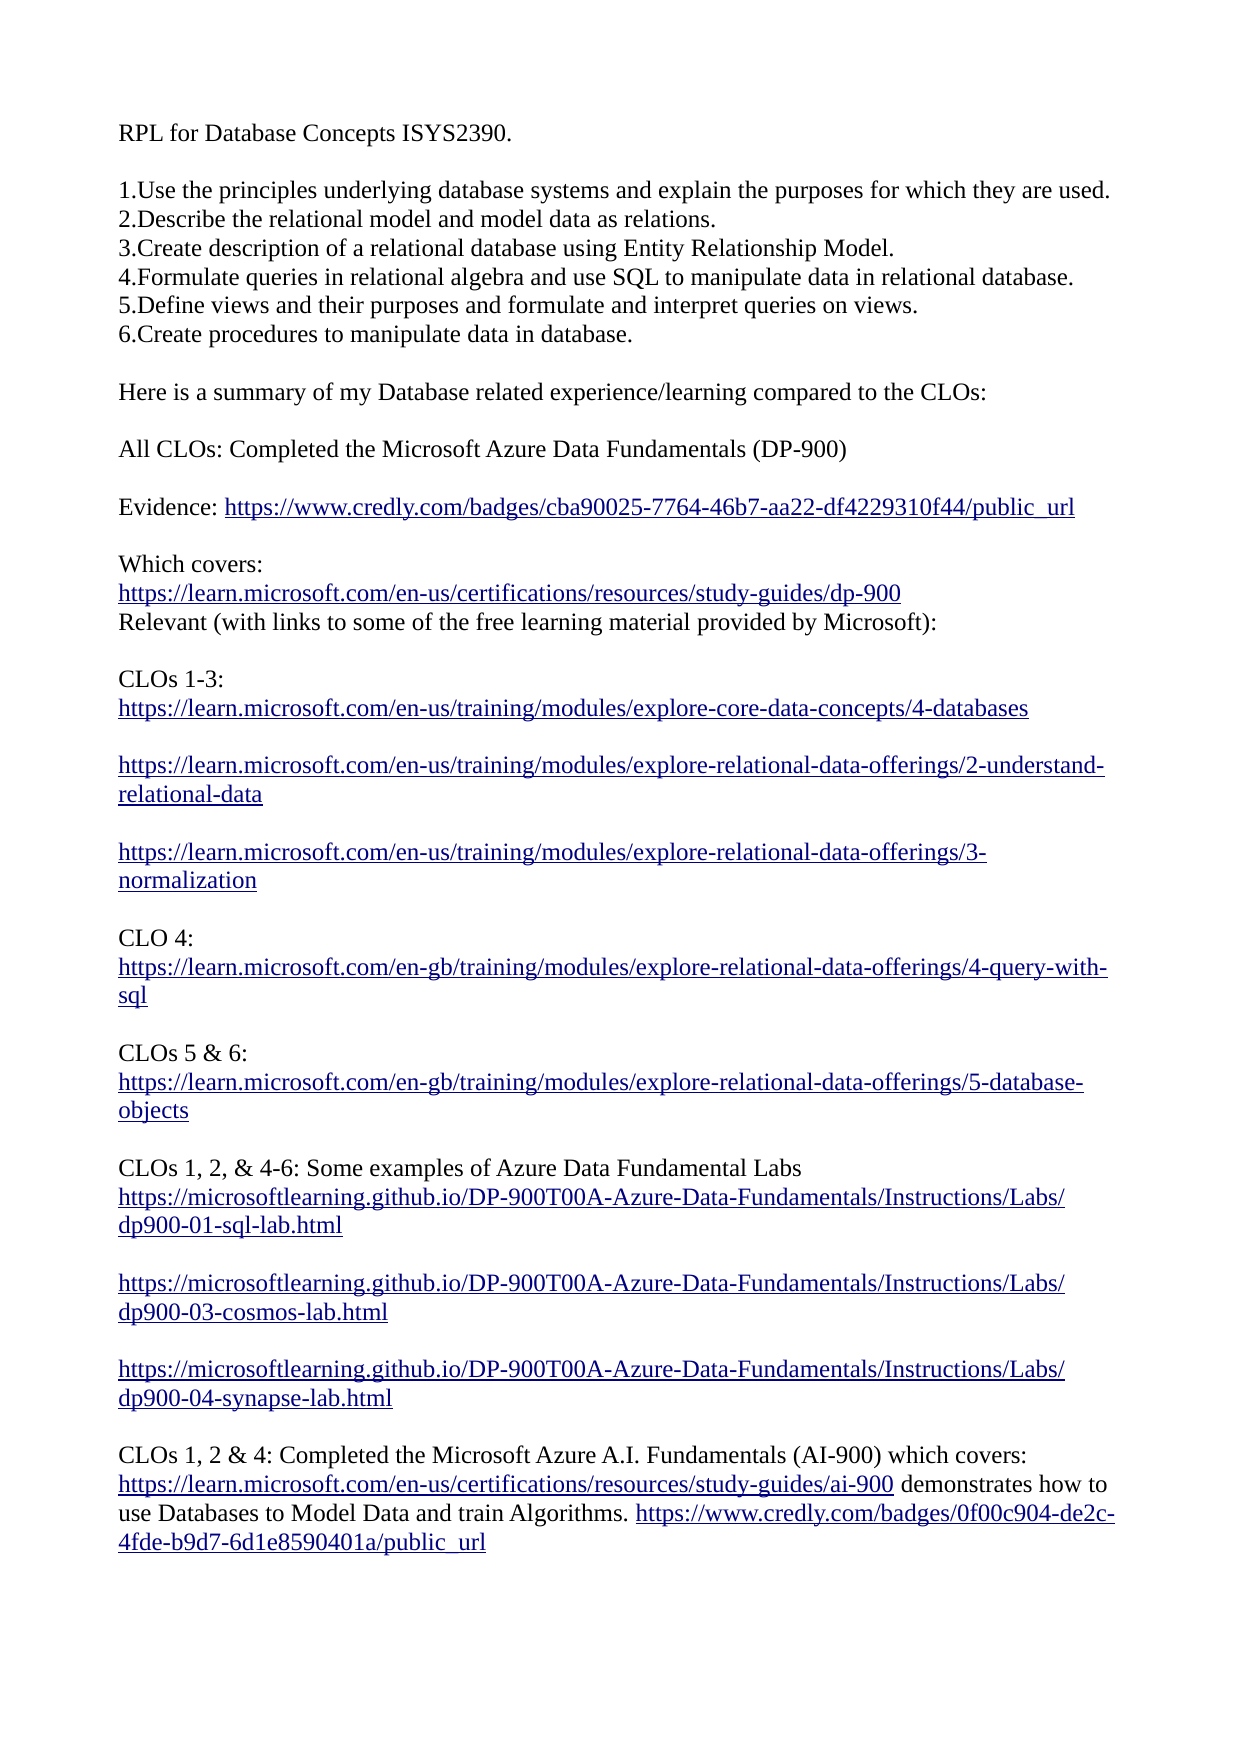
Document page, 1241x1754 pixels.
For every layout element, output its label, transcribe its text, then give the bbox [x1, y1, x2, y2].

text 2.Describe the relational model and model data as relations. [118, 204, 1122, 233]
text https://microsoftlearning.github.io/DP-900T00A-Azure-Data-Fundamentals/Instructions/Labs/dp900-03-cosmos-lab.html [118, 1268, 1122, 1326]
text Which covers: [118, 549, 1122, 578]
text https://microsoftlearning.github.io/DP-900T00A-Azure-Data-Fundamentals/Instructions/Labs/dp900-01-sql-lab.html [118, 1182, 1122, 1239]
text Here is a summary of my Database related experience/learning compared to the CLOs: [118, 377, 1122, 406]
text CLOs 5 & 6: [118, 1038, 1122, 1067]
text RPL for Database Concepts ISYS2390. [118, 118, 1122, 147]
text https://learn.microsoft.com/en-gb/training/modules/explore-relational-data-offerings/5-database-objects [118, 1067, 1122, 1124]
text https://learn.microsoft.com/en-us/training/modules/explore-relational-data-offerings/2-understand-relational-data [118, 751, 1122, 808]
text https://learn.microsoft.com/en-us/training/modules/explore-core-data-concepts/4-databases [118, 693, 1122, 722]
text 6.Create procedures to manipulate data in database. [118, 319, 1122, 348]
text https://learn.microsoft.com/en-us/training/modules/explore-relational-data-offerings/3-normalization [118, 837, 1122, 894]
text https://microsoftlearning.github.io/DP-900T00A-Azure-Data-Fundamentals/Instructions/Labs/dp900-04-synapse-lab.html [118, 1354, 1122, 1412]
text https://learn.microsoft.com/en-gb/training/modules/explore-relational-data-offerings/4-query-with-sql [118, 952, 1122, 1009]
text 5.Define views and their purposes and formulate and interpret queries on views. [118, 291, 1122, 319]
text 3.Create description of a relational database using Entity Relationship Model. [118, 233, 1122, 262]
text Evidence: https://www.credly.com/badges/cba90025-7764-46b7-aa22-df4229310f44/public_url [118, 492, 1122, 521]
text CLOs 1, 2, & 4-6: Some examples of Azure Data Fundamental Labs [118, 1153, 1122, 1182]
text CLO 4: [118, 923, 1122, 952]
text 4.Formulate queries in relational algebra and use SQL to manipulate data in relational database. [118, 262, 1122, 291]
text CLOs 1, 2 & 4: Completed the Microsoft Azure A.I. Fundamentals (AI-900) which covers: [118, 1441, 1122, 1469]
text Relevant (with links to some of the free learning material provided by Microsoft): [118, 607, 1122, 636]
text All CLOs: Completed the Microsoft Azure Data Fundamentals (DP-900) [118, 434, 1122, 463]
text 1.Use the principles underlying database systems and explain the purposes for which they are used. [118, 176, 1122, 204]
text https://learn.microsoft.com/en-us/certifications/resources/study-guides/dp-900 [118, 578, 1122, 607]
text https://learn.microsoft.com/en-us/certifications/resources/study-guides/ai-900 demonstrates how to use Databases to Model Data and train Algorithms. https://www.credly.com/badges/0f00c904-de2c-4fde-b9d7-6d1e8590401a/public_url [118, 1469, 1122, 1556]
text CLOs 1-3: [118, 664, 1122, 693]
